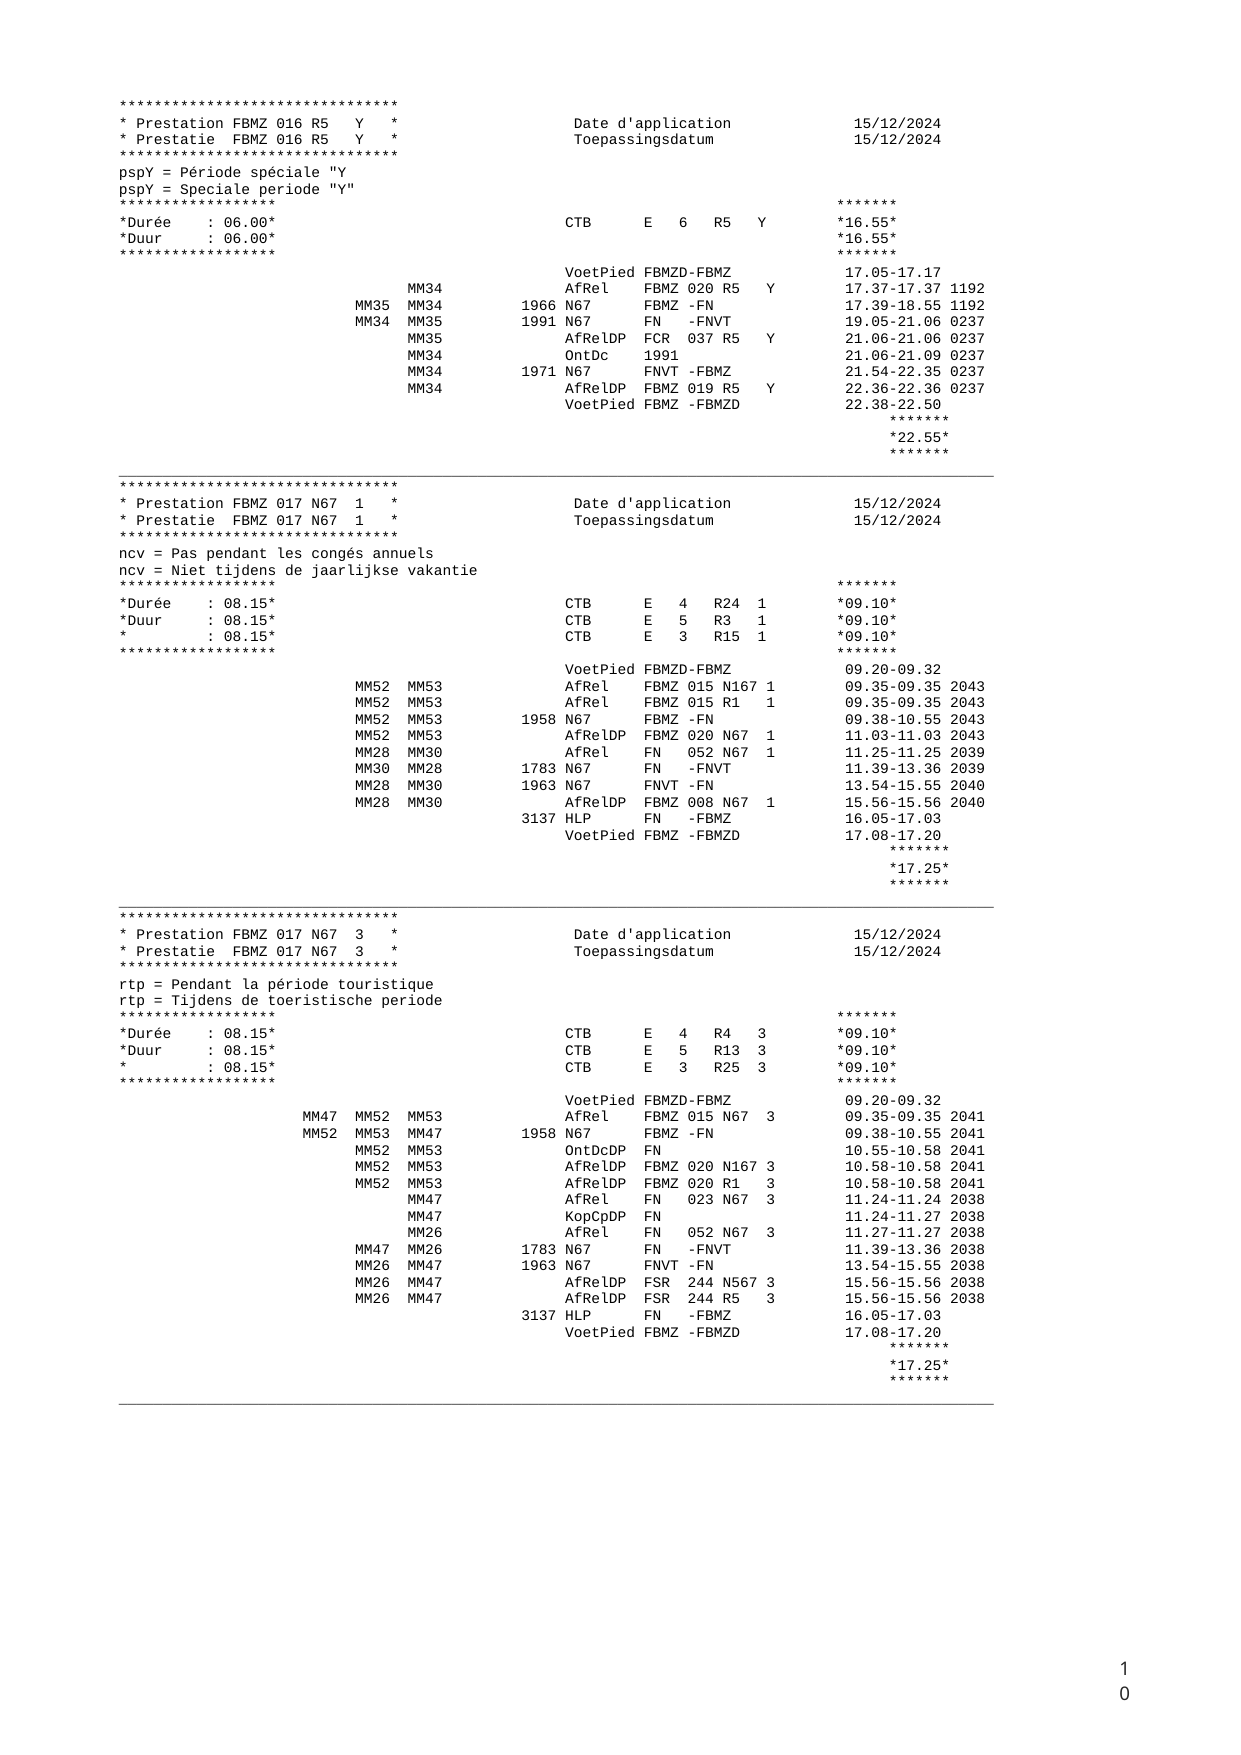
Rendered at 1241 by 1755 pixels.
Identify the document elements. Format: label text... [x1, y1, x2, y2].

text ******************************** * Prestation FBMZ 017 N67 1 * Date d'application 15/12/2024 * Prestatie FBMZ 017 N67 1 * Toepassingsdatum 15/12/2024 ******************************** ncv = Pas pendant les congés annuels ncv = Niet tijdens de jaarlijkse vakantie ****************** ******* *Durée : 08.15* CTB E 4 R24 1 *09.10* *Duur : 08.15* CTB E 5 R3 1 *09.10* * : 08.15* CTB E 3 R15 1 *09.10* ****************** ******* VoetPied FBMZD-FBMZ 09.20-09.32 MM52 MM53 AfRel FBMZ 015 N167 1 09.35-09.35 2043 MM52 MM53 AfRel FBMZ 015 R1 1 09.35-09.35 2043 MM52 MM53 1958 N67 FBMZ -FN 09.38-10.55 2043 MM52 MM53 AfRelDP FBMZ 020 N67 1 11.03-11.03 2043 MM28 MM30 AfRel FN 052 N67 1 11.25-11.25 2039 MM30 MM28 1783 N67 FN -FNVT 11.39-13.36 2039 MM28 MM30 1963 N67 FNVT -FN 13.54-15.55 2040 MM28 MM30 AfRelDP FBMZ 008 N67 1 15.56-15.56 2040 3137 HLP FN -FBMZ 16.05-17.03 VoetPied FBMZ -FBMZD 17.08-17.20 ******* *17.25* ******* ____________________________________________________________________________________________________ [119, 480, 1122, 911]
text ******************************** * Prestation FBMZ 017 N67 3 * Date d'application 15/12/2024 * Prestatie FBMZ 017 N67 3 * Toepassingsdatum 15/12/2024 ******************************** rtp = Pendant la période touristique rtp = Tijdens de toeristische periode ****************** ******* *Durée : 08.15* CTB E 4 R4 3 *09.10* *Duur : 08.15* CTB E 5 R13 3 *09.10* * : 08.15* CTB E 3 R25 3 *09.10* ****************** ******* VoetPied FBMZD-FBMZ 09.20-09.32 MM47 MM52 MM53 AfRel FBMZ 015 N67 3 09.35-09.35 2041 MM52 MM53 MM47 1958 N67 FBMZ -FN 09.38-10.55 2041 MM52 MM53 OntDcDP FN 10.55-10.58 2041 MM52 MM53 AfRelDP FBMZ 020 N167 3 10.58-10.58 2041 MM52 MM53 AfRelDP FBMZ 020 R1 3 10.58-10.58 2041 MM47 AfRel FN 023 N67 3 11.24-11.24 2038 MM47 KopCpDP FN 11.24-11.27 2038 MM26 AfRel FN 052 N67 3 11.27-11.27 2038 MM47 MM26 1783 N67 FN -FNVT 11.39-13.36 2038 MM26 MM47 1963 N67 FNVT -FN 13.54-15.55 2038 MM26 MM47 AfRelDP FSR 244 N567 3 15.56-15.56 2038 MM26 MM47 AfRelDP FSR 244 R5 3 15.56-15.56 2038 3137 HLP FN -FBMZ 16.05-17.03 VoetPied FBMZ -FBMZD 17.08-17.20 ******* *17.25* ******* ____________________________________________________________________________________________________ [119, 911, 1122, 1408]
text ******************************** * Prestation FBMZ 016 R5 Y * Date d'application 15/12/2024 * Prestatie FBMZ 016 R5 Y * Toepassingsdatum 15/12/2024 ******************************** pspY = Période spéciale "Y pspY = Speciale periode "Y" ****************** ******* *Durée : 06.00* CTB E 6 R5 Y *16.55* *Duur : 06.00* *16.55* ****************** ******* VoetPied FBMZD-FBMZ 17.05-17.17 MM34 AfRel FBMZ 020 R5 Y 17.37-17.37 1192 MM35 MM34 1966 N67 FBMZ -FN 17.39-18.55 1192 MM34 MM35 1991 N67 FN -FNVT 19.05-21.06 0237 MM35 AfRelDP FCR 037 R5 Y 21.06-21.06 0237 MM34 OntDc 1991 21.06-21.09 0237 MM34 1971 N67 FNVT -FBMZ 21.54-22.35 0237 MM34 AfRelDP FBMZ 019 R5 Y 22.36-22.36 0237 VoetPied FBMZ -FBMZD 22.38-22.50 ******* *22.55* ******* ____________________________________________________________________________________________________ [119, 99, 1122, 480]
